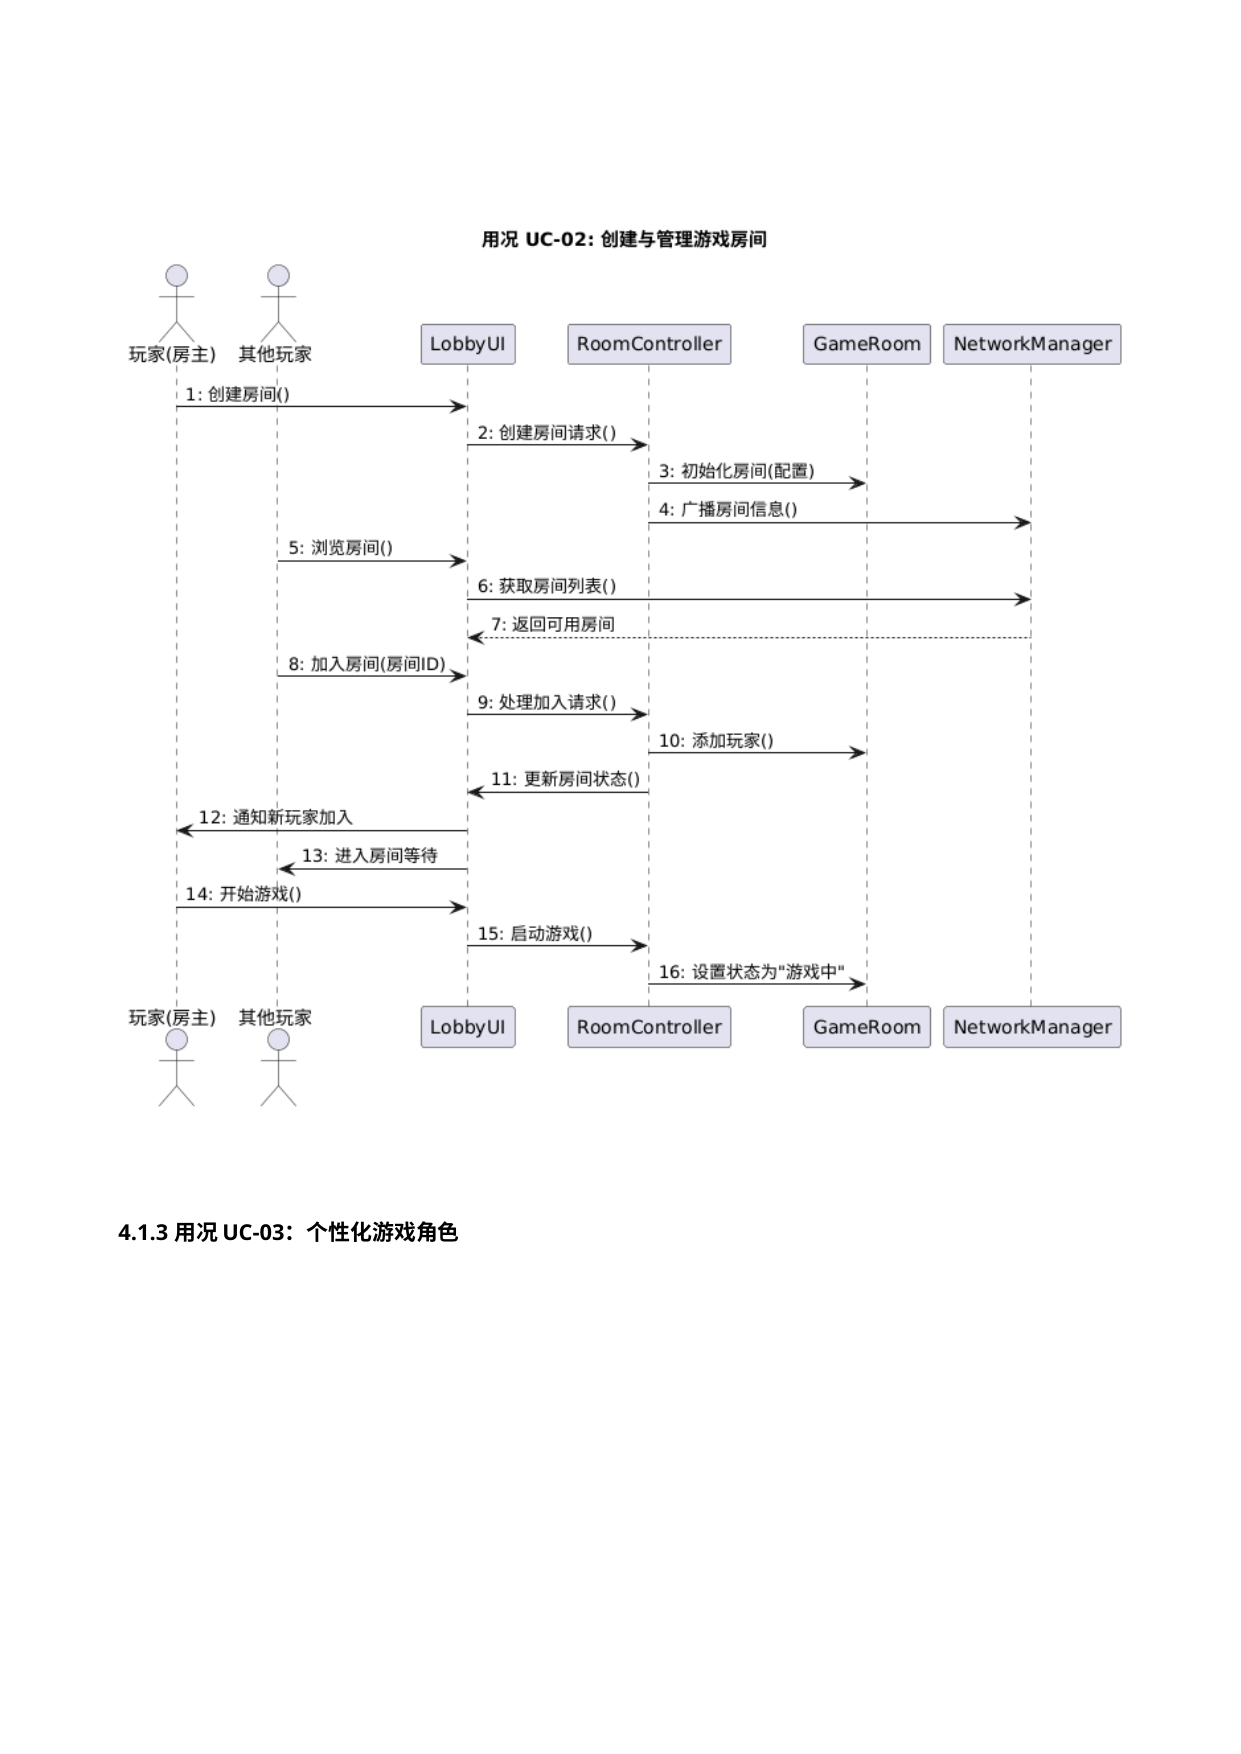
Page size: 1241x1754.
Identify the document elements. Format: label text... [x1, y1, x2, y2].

subtitle 4.1.3 用况UC-03：个性化游戏角色 [118, 1215, 1122, 1247]
picture [122, 209, 1127, 1113]
